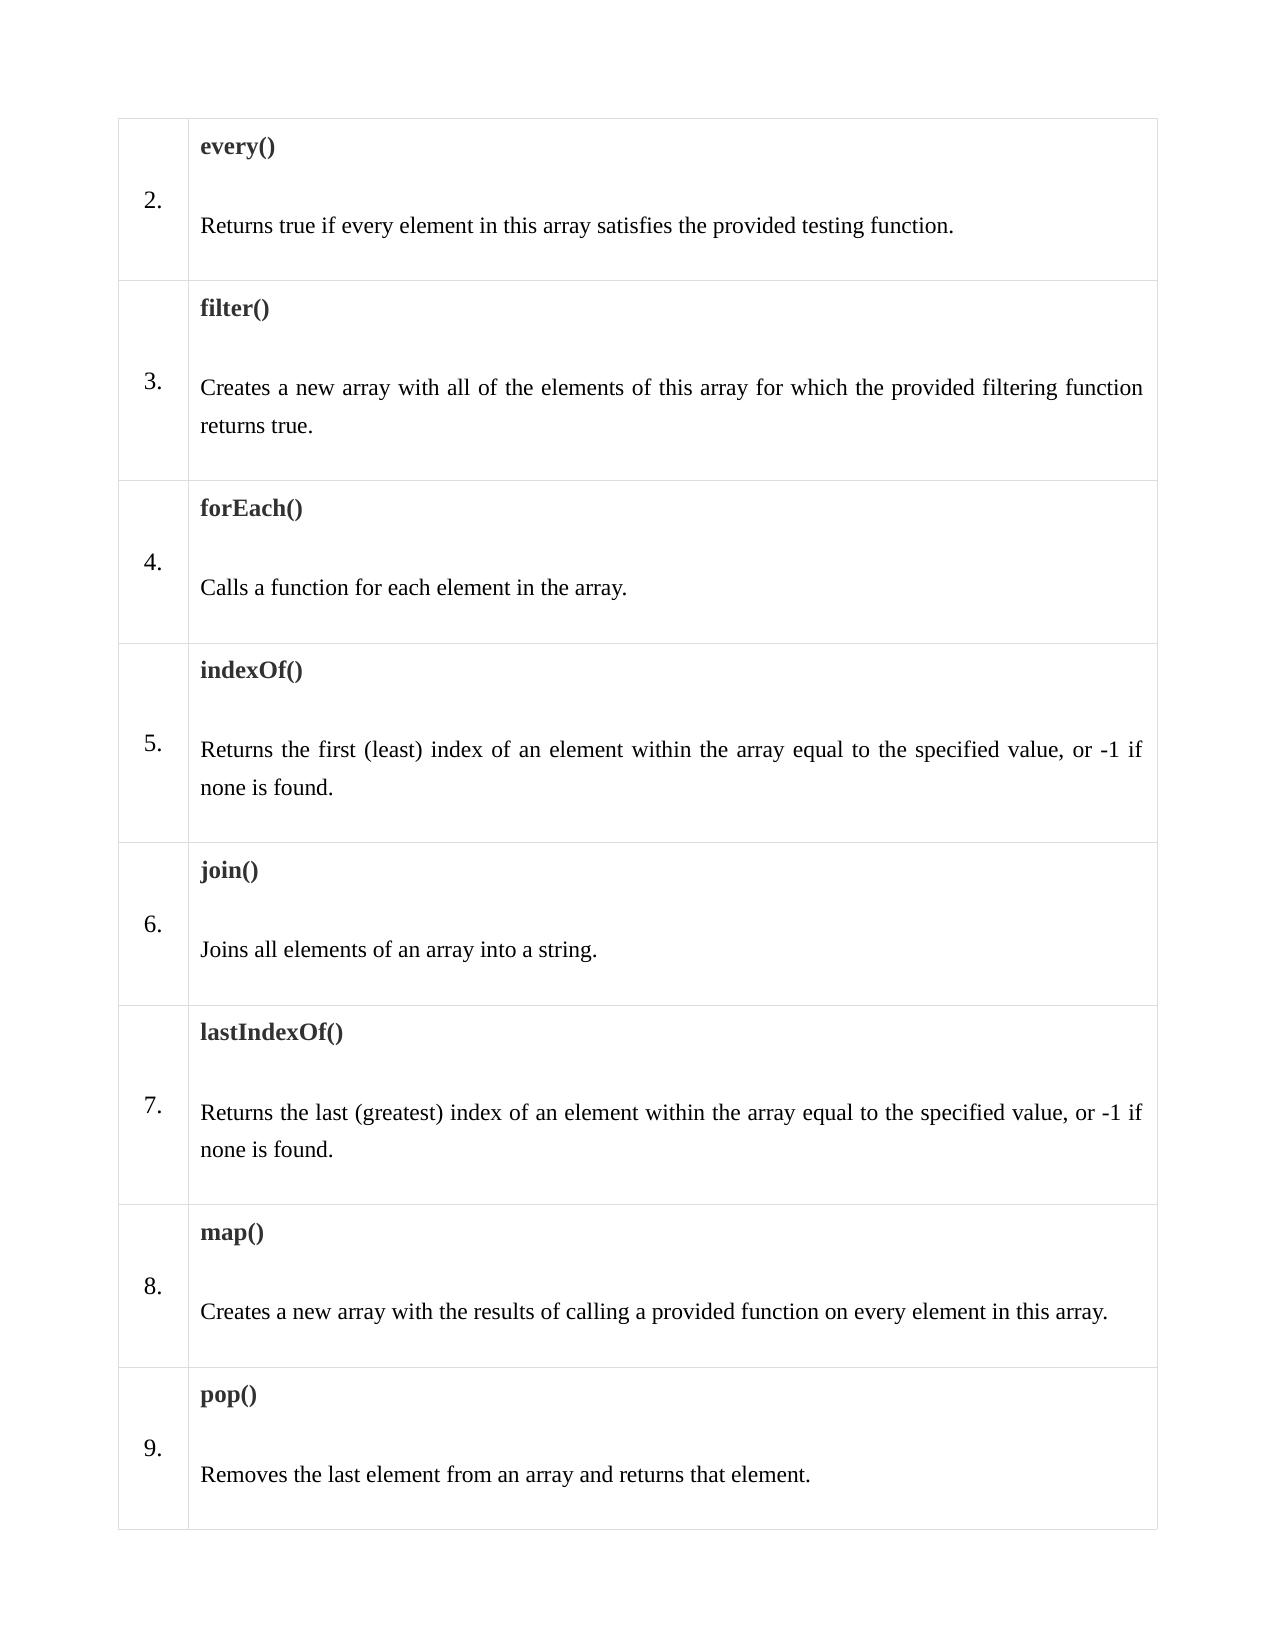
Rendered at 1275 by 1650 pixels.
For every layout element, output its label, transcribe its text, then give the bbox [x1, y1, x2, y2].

table_cell 8. [119, 1205, 188, 1367]
table_cell filter() Creates a new array with all of the elements of this array for which the provided filtering function returns true. [189, 281, 1157, 480]
table_cell 4. [119, 481, 188, 642]
table_cell every() Returns true if every element in this array satisfies the provided testing function. [189, 119, 1157, 280]
table_cell 5. [119, 644, 188, 842]
table_cell lastIndexOf() Returns the last (greatest) index of an element within the array equal to the specified value, or -1 if none is found. [189, 1006, 1157, 1204]
table_cell 3. [119, 281, 188, 480]
table_cell indexOf() Returns the first (least) index of an element within the array equal to the specified value, or -1 if none is found. [189, 644, 1157, 842]
table_cell map() Creates a new array with the results of calling a provided function on every element in this array. [189, 1205, 1157, 1367]
table_cell join() Joins all elements of an array into a string. [189, 843, 1157, 1004]
table_cell 9. [119, 1368, 188, 1529]
table_cell pop() Removes the last element from an array and returns that element. [189, 1368, 1157, 1529]
table_cell forEach() Calls a function for each element in the array. [189, 481, 1157, 642]
table_cell 2. [119, 119, 188, 280]
table_cell 7. [119, 1006, 188, 1204]
table_cell 6. [119, 843, 188, 1004]
